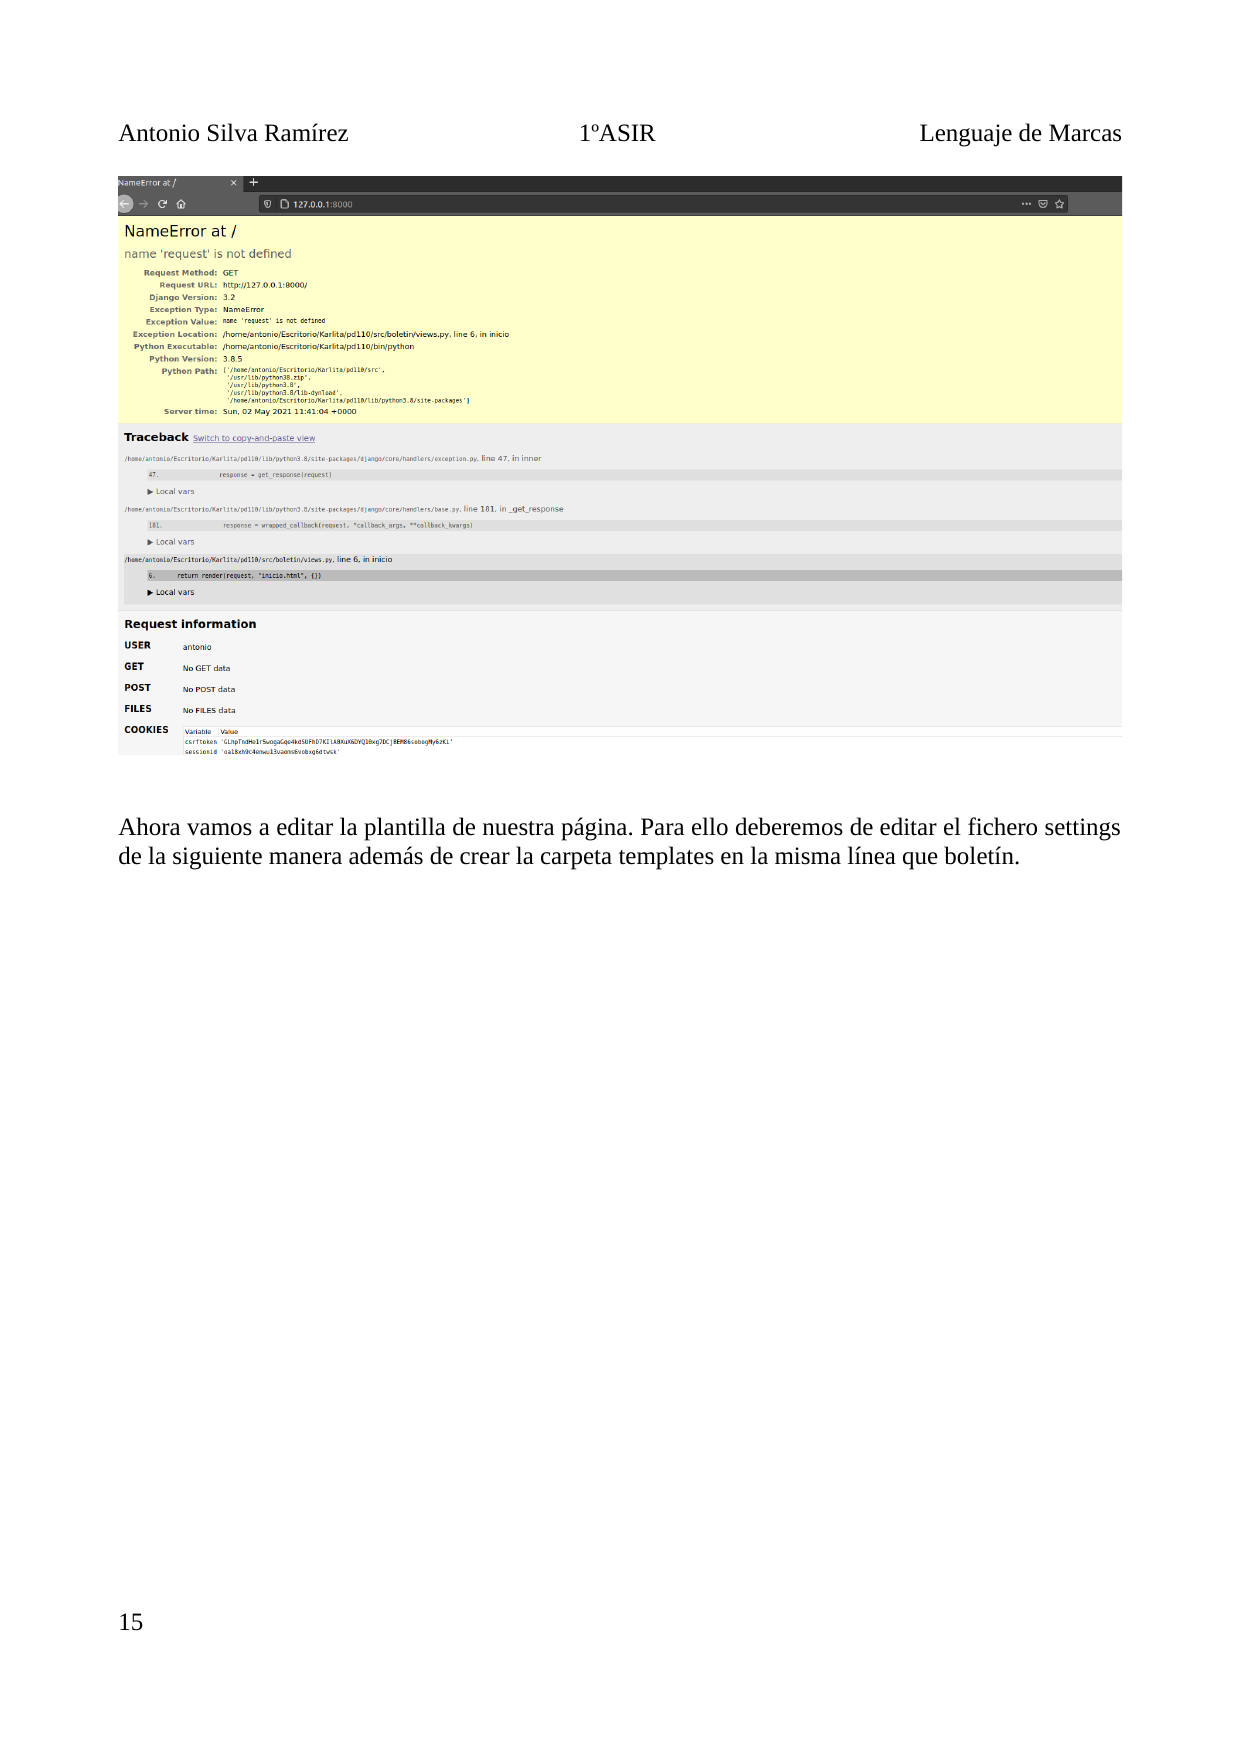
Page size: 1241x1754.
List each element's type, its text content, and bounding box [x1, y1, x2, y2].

picture [118, 176, 1123, 755]
text Ahora vamos a editar la plantilla de nuestra página. Para ello deberemos de editar el fichero settings de la siguiente manera además de crear la carpeta templates en la misma línea que boletín. [118, 812, 1122, 870]
